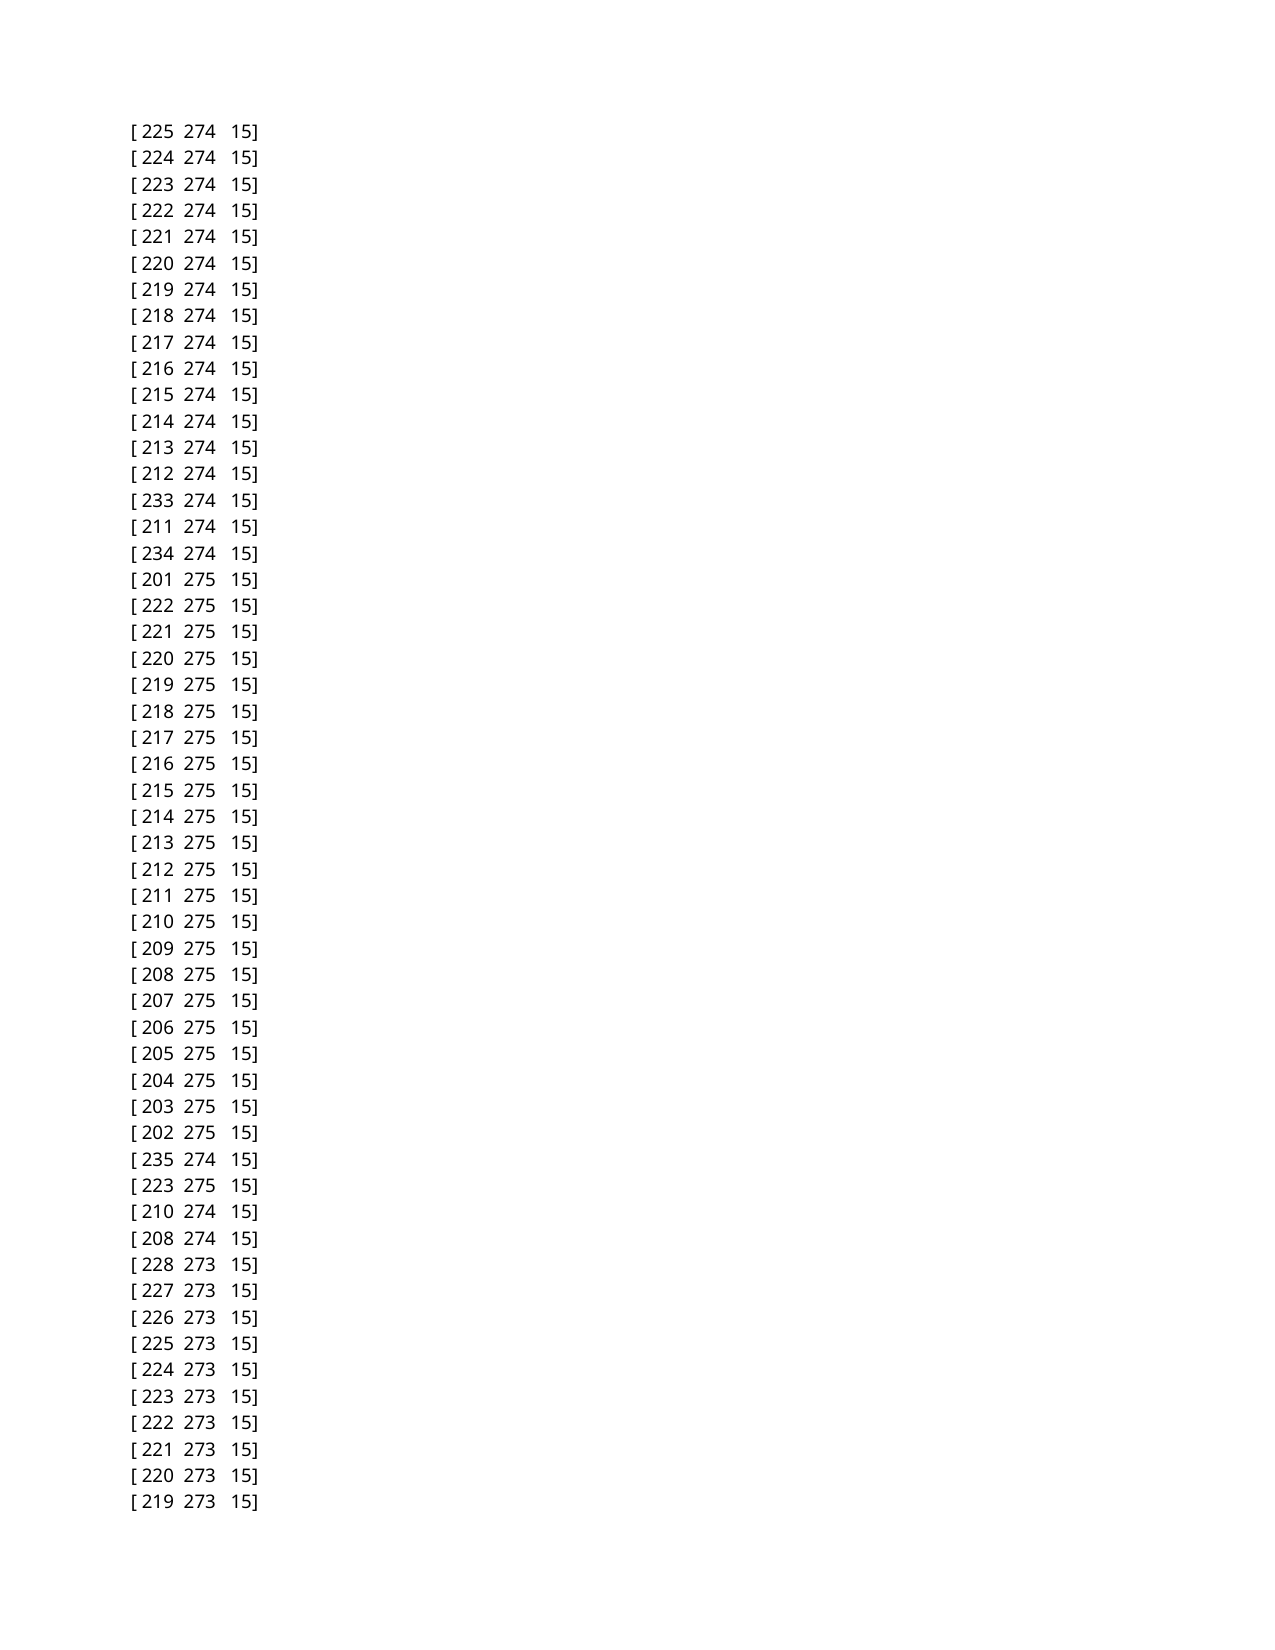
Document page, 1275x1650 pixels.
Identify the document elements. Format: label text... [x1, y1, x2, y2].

text [ 220 275 15] [118, 645, 1157, 672]
text [ 210 274 15] [118, 1199, 1157, 1225]
text [ 213 275 15] [118, 830, 1157, 856]
text [ 222 275 15] [118, 592, 1157, 619]
text [ 226 273 15] [118, 1304, 1157, 1330]
text [ 222 274 15] [118, 197, 1157, 223]
text [ 221 274 15] [118, 223, 1157, 250]
text [ 234 274 15] [118, 540, 1157, 566]
text [ 218 274 15] [118, 303, 1157, 329]
text [ 221 275 15] [118, 619, 1157, 645]
text [ 223 273 15] [118, 1383, 1157, 1409]
text [ 216 275 15] [118, 751, 1157, 777]
text [ 216 274 15] [118, 355, 1157, 382]
text [ 212 275 15] [118, 856, 1157, 882]
text [ 202 275 15] [118, 1119, 1157, 1146]
text [ 214 275 15] [118, 803, 1157, 830]
text [ 201 275 15] [118, 566, 1157, 592]
text [ 223 275 15] [118, 1172, 1157, 1199]
text [ 217 275 15] [118, 724, 1157, 751]
text [ 220 273 15] [118, 1462, 1157, 1488]
text [ 219 273 15] [118, 1488, 1157, 1515]
text [ 207 275 15] [118, 988, 1157, 1014]
text [ 223 274 15] [118, 171, 1157, 197]
text [ 222 273 15] [118, 1409, 1157, 1436]
text [ 227 273 15] [118, 1278, 1157, 1304]
text [ 221 273 15] [118, 1436, 1157, 1462]
text [ 218 275 15] [118, 698, 1157, 724]
text [ 228 273 15] [118, 1251, 1157, 1278]
text [ 212 274 15] [118, 461, 1157, 487]
text [ 213 274 15] [118, 434, 1157, 461]
text [ 235 274 15] [118, 1146, 1157, 1172]
text [ 203 275 15] [118, 1093, 1157, 1119]
text [ 219 274 15] [118, 276, 1157, 303]
text [ 224 273 15] [118, 1357, 1157, 1383]
text [ 209 275 15] [118, 935, 1157, 961]
text [ 233 274 15] [118, 487, 1157, 513]
text [ 220 274 15] [118, 250, 1157, 276]
text [ 214 274 15] [118, 408, 1157, 434]
text [ 217 274 15] [118, 329, 1157, 355]
text [ 204 275 15] [118, 1067, 1157, 1093]
text [ 208 275 15] [118, 961, 1157, 988]
text [ 215 274 15] [118, 382, 1157, 408]
text [ 215 275 15] [118, 777, 1157, 803]
text [ 224 274 15] [118, 144, 1157, 171]
text [ 225 274 15] [118, 118, 1157, 144]
text [ 205 275 15] [118, 1041, 1157, 1067]
text [ 211 274 15] [118, 513, 1157, 540]
text [ 225 273 15] [118, 1330, 1157, 1357]
text [ 210 275 15] [118, 909, 1157, 935]
text [ 211 275 15] [118, 882, 1157, 909]
text [ 206 275 15] [118, 1014, 1157, 1041]
text [ 208 274 15] [118, 1225, 1157, 1251]
text [ 219 275 15] [118, 672, 1157, 698]
